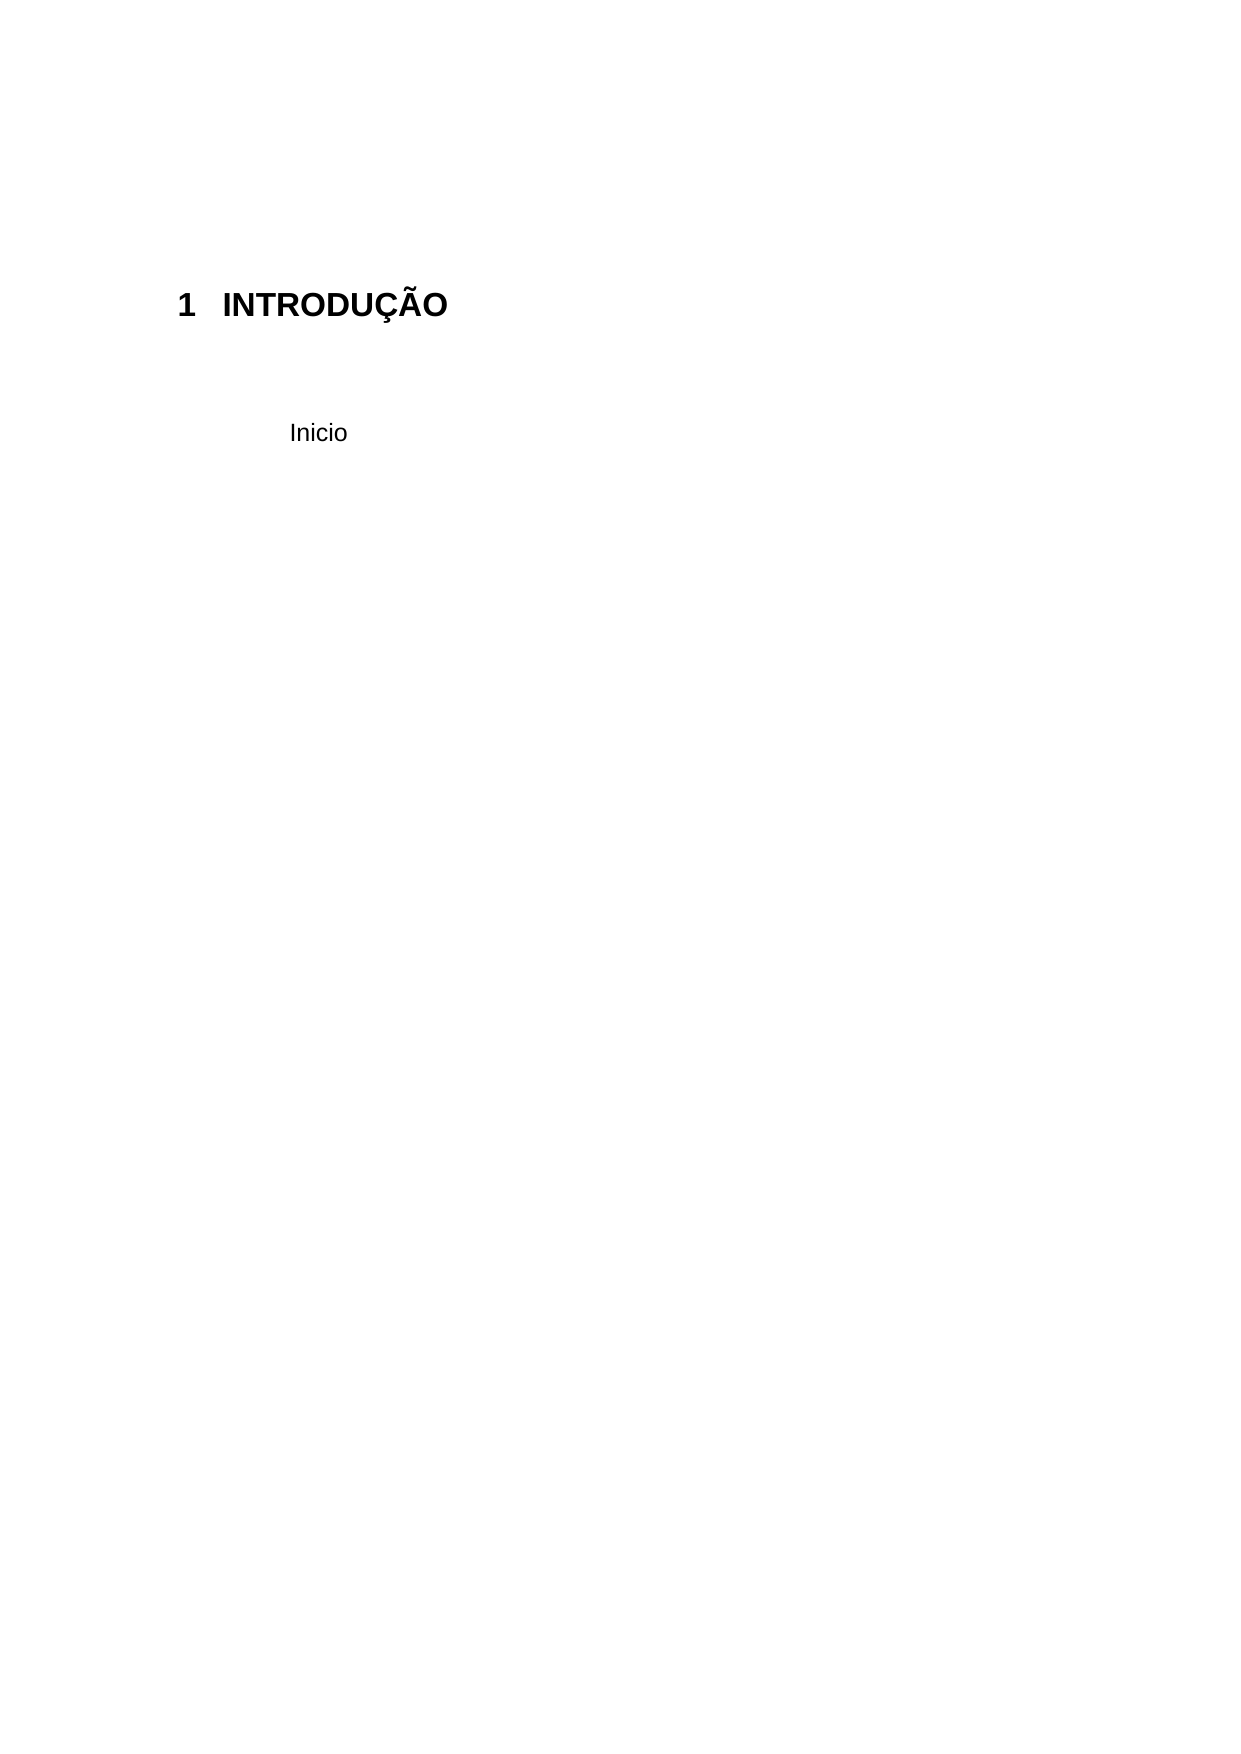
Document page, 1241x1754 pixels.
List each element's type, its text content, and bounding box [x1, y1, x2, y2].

text Inicio [177, 418, 1122, 447]
subtitle INTRODUÇÃO [177, 286, 1122, 324]
